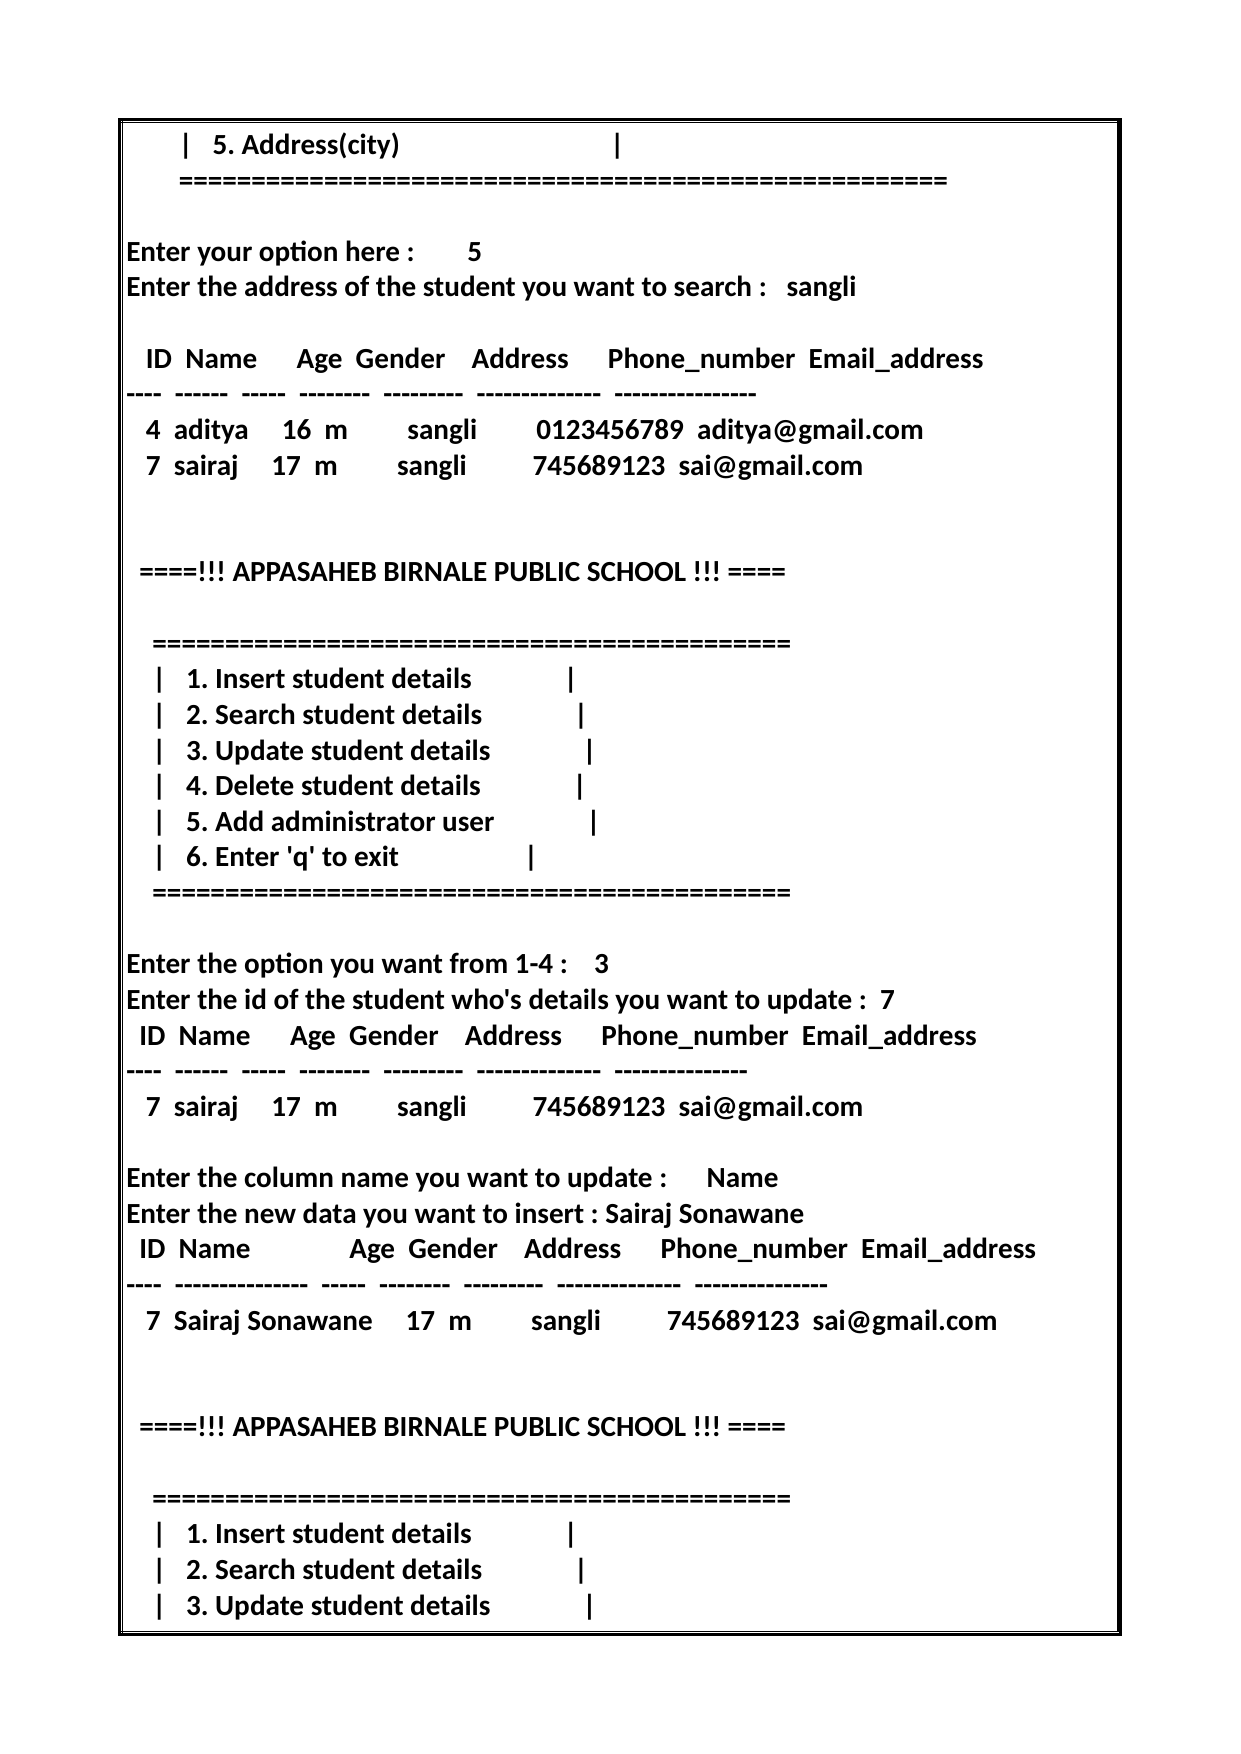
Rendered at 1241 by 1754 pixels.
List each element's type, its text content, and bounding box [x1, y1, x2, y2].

text Enter the option you want from 1-4 : 3 [126, 945, 1114, 981]
text | 1. Insert student details | [126, 1515, 1114, 1551]
text 4 aditya 16 m sangli 0123456789 aditya@gmail.com [126, 411, 1114, 447]
text | 4. Delete student details | [126, 767, 1114, 803]
text ---- ------ ----- -------- --------- -------------- ---------------- [126, 375, 1114, 411]
text 7 Sairaj Sonawane 17 m sangli 745689123 sai@gmail.com [126, 1302, 1114, 1337]
text ID Name Age Gender Address Phone_number Email_address [126, 1230, 1114, 1266]
text ============================================ [126, 1480, 1114, 1515]
text | 5. Add administrator user | [126, 803, 1114, 838]
text | 6. Enter 'q' to exit | [126, 838, 1114, 874]
text | 2. Search student details | [126, 696, 1114, 732]
text Enter your option here : 5 [126, 233, 1114, 268]
text ---- ------ ----- -------- --------- -------------- --------------- [126, 1052, 1114, 1088]
text ====!!! APPASAHEB BIRNALE PUBLIC SCHOOL !!! ==== [126, 1408, 1114, 1444]
text | 1. Insert student details | [126, 660, 1114, 696]
text ====!!! APPASAHEB BIRNALE PUBLIC SCHOOL !!! ==== [126, 553, 1114, 589]
text 7 sairaj 17 m sangli 745689123 sai@gmail.com [126, 1088, 1114, 1123]
text ID Name Age Gender Address Phone_number Email_address [126, 1017, 1114, 1052]
text 7 sairaj 17 m sangli 745689123 sai@gmail.com [126, 447, 1114, 482]
text ---- --------------- ----- -------- --------- -------------- --------------- [126, 1266, 1114, 1302]
text | 5. Address(city) | [126, 126, 1114, 162]
text Enter the new data you want to insert : Sairaj Sonawane [126, 1195, 1114, 1230]
text | 3. Update student details | [126, 1587, 1114, 1622]
text | 3. Update student details | [126, 732, 1114, 767]
text ID Name Age Gender Address Phone_number Email_address [126, 340, 1114, 375]
text ===================================================== [126, 162, 1114, 197]
text ============================================ [126, 874, 1114, 910]
text Enter the id of the student who's details you want to update : 7 [126, 981, 1114, 1017]
text Enter the address of the student you want to search : sangli [126, 268, 1114, 304]
text | 2. Search student details | [126, 1551, 1114, 1587]
text Enter the column name you want to update : Name [126, 1159, 1114, 1195]
text ============================================ [126, 625, 1114, 660]
